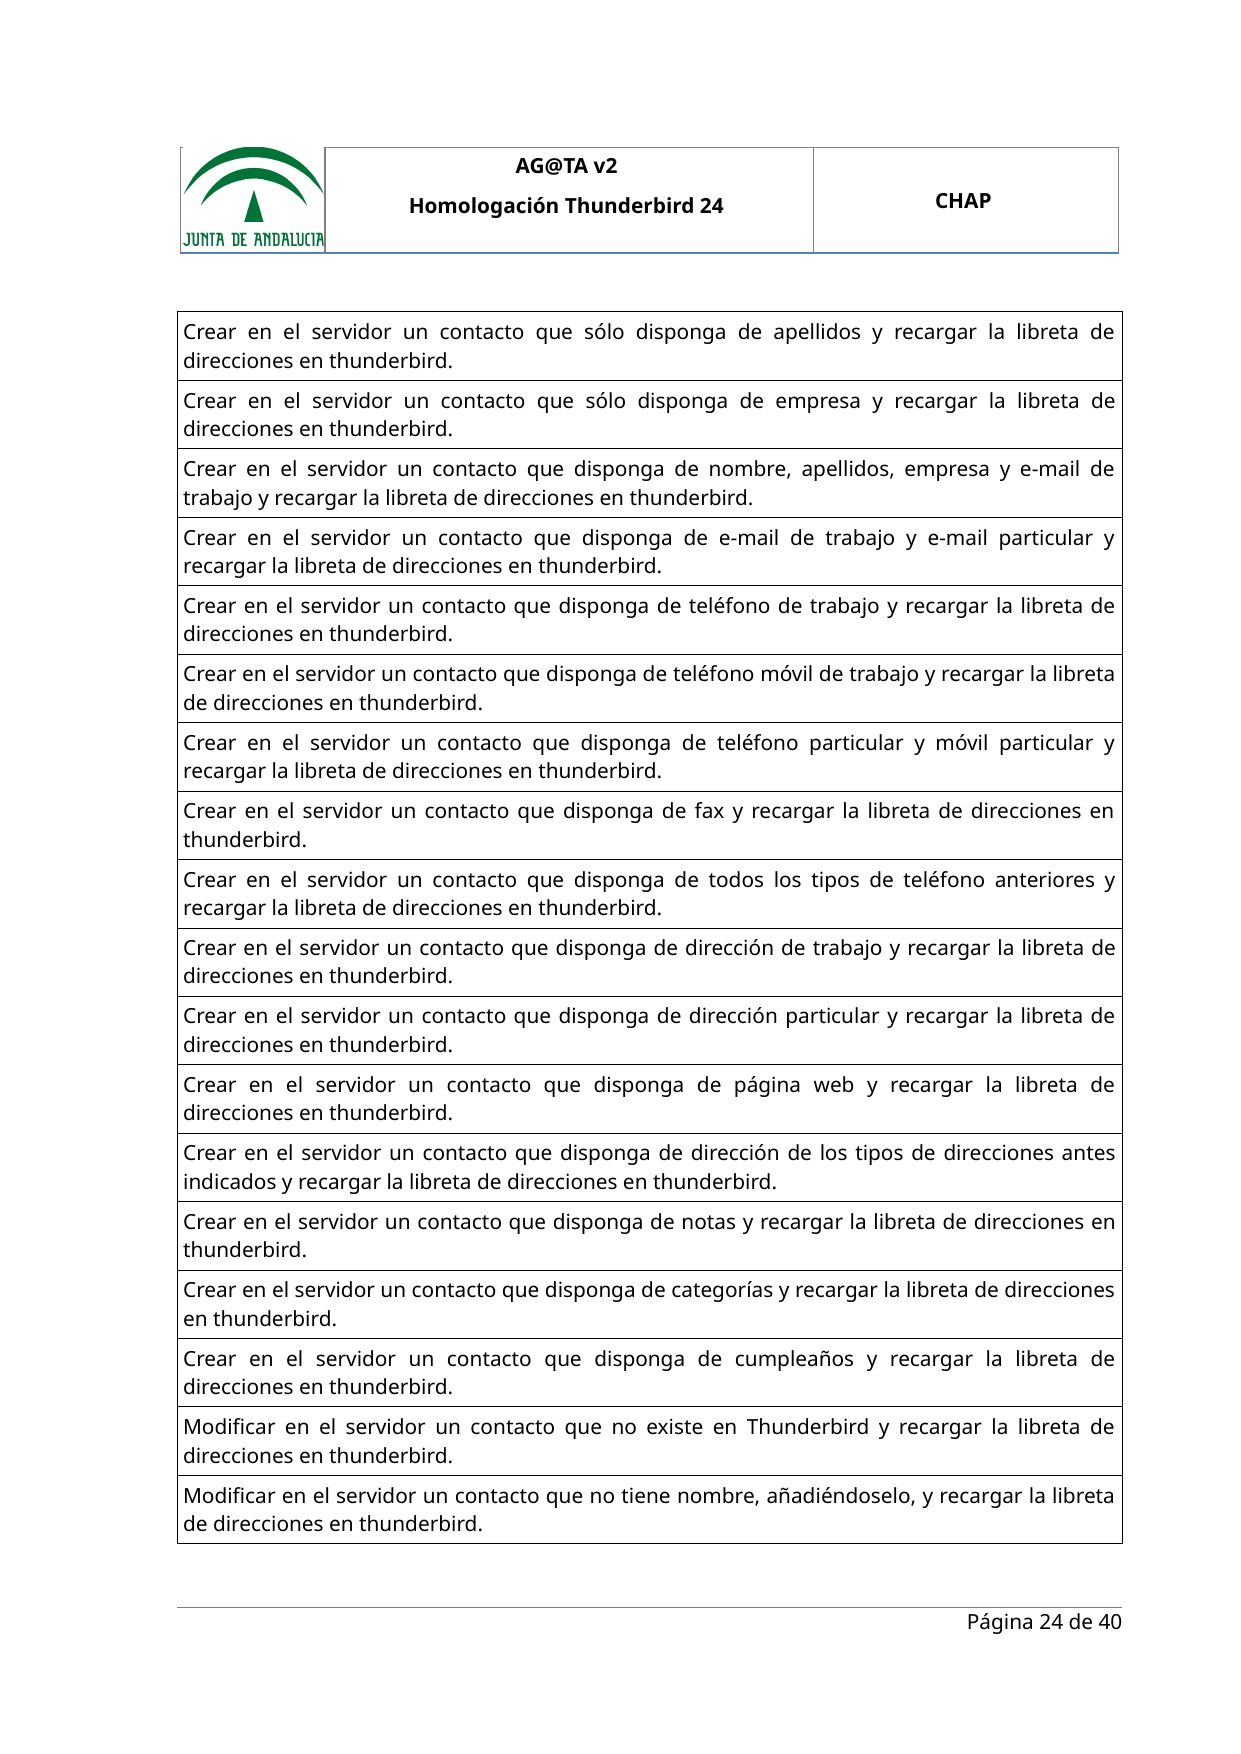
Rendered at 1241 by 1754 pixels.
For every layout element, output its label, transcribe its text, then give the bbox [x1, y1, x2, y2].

table_cell Crear en el servidor un contacto que disponga de teléfono particular y móvil particular y recargar la libreta de direcciones en thunderbird. [178, 723, 1122, 791]
table_cell Crear en el servidor un contacto que disponga de dirección de los tipos de direcciones antes indicados y recargar la libreta de direcciones en thunderbird. [178, 1134, 1122, 1201]
table_cell Crear en el servidor un contacto que disponga de fax y recargar la libreta de direcciones en thunderbird. [178, 792, 1122, 859]
table_cell Modificar en el servidor un contacto que no existe en Thunderbird y recargar la libreta de direcciones en thunderbird. [178, 1407, 1122, 1475]
table_cell Crear en el servidor un contacto que disponga de e-mail de trabajo y e-mail particular y recargar la libreta de direcciones en thunderbird. [178, 518, 1122, 585]
table_cell Crear en el servidor un contacto que sólo disponga de empresa y recargar la libreta de direcciones en thunderbird. [178, 381, 1122, 448]
table_cell Crear en el servidor un contacto que disponga de todos los tipos de teléfono anteriores y recargar la libreta de direcciones en thunderbird. [178, 860, 1122, 927]
table_cell Crear en el servidor un contacto que disponga de notas y recargar la libreta de direcciones en thunderbird. [178, 1202, 1122, 1269]
table_cell Crear en el servidor un contacto que disponga de cumpleaños y recargar la libreta de direcciones en thunderbird. [178, 1339, 1122, 1406]
table_cell Crear en el servidor un contacto que disponga de teléfono móvil de trabajo y recargar la libreta de direcciones en thunderbird. [178, 655, 1122, 722]
table_cell Crear en el servidor un contacto que disponga de nombre, apellidos, empresa y e-mail de trabajo y recargar la libreta de direcciones en thunderbird. [178, 449, 1122, 517]
table_cell Crear en el servidor un contacto que sólo disponga de apellidos y recargar la libreta de direcciones en thunderbird. [178, 312, 1122, 380]
picture [183, 147, 324, 246]
table_cell Crear en el servidor un contacto que disponga de página web y recargar la libreta de direcciones en thunderbird. [178, 1065, 1122, 1133]
table_cell Crear en el servidor un contacto que disponga de categorías y recargar la libreta de direcciones en thunderbird. [178, 1271, 1122, 1338]
table_cell Modificar en el servidor un contacto que no tiene nombre, añadiéndoselo, y recargar la libreta de direcciones en thunderbird. [178, 1476, 1122, 1543]
table_cell Crear en el servidor un contacto que disponga de dirección de trabajo y recargar la libreta de direcciones en thunderbird. [178, 929, 1122, 996]
table_cell Crear en el servidor un contacto que disponga de teléfono de trabajo y recargar la libreta de direcciones en thunderbird. [178, 586, 1122, 654]
table_cell Crear en el servidor un contacto que disponga de dirección particular y recargar la libreta de direcciones en thunderbird. [178, 997, 1122, 1064]
